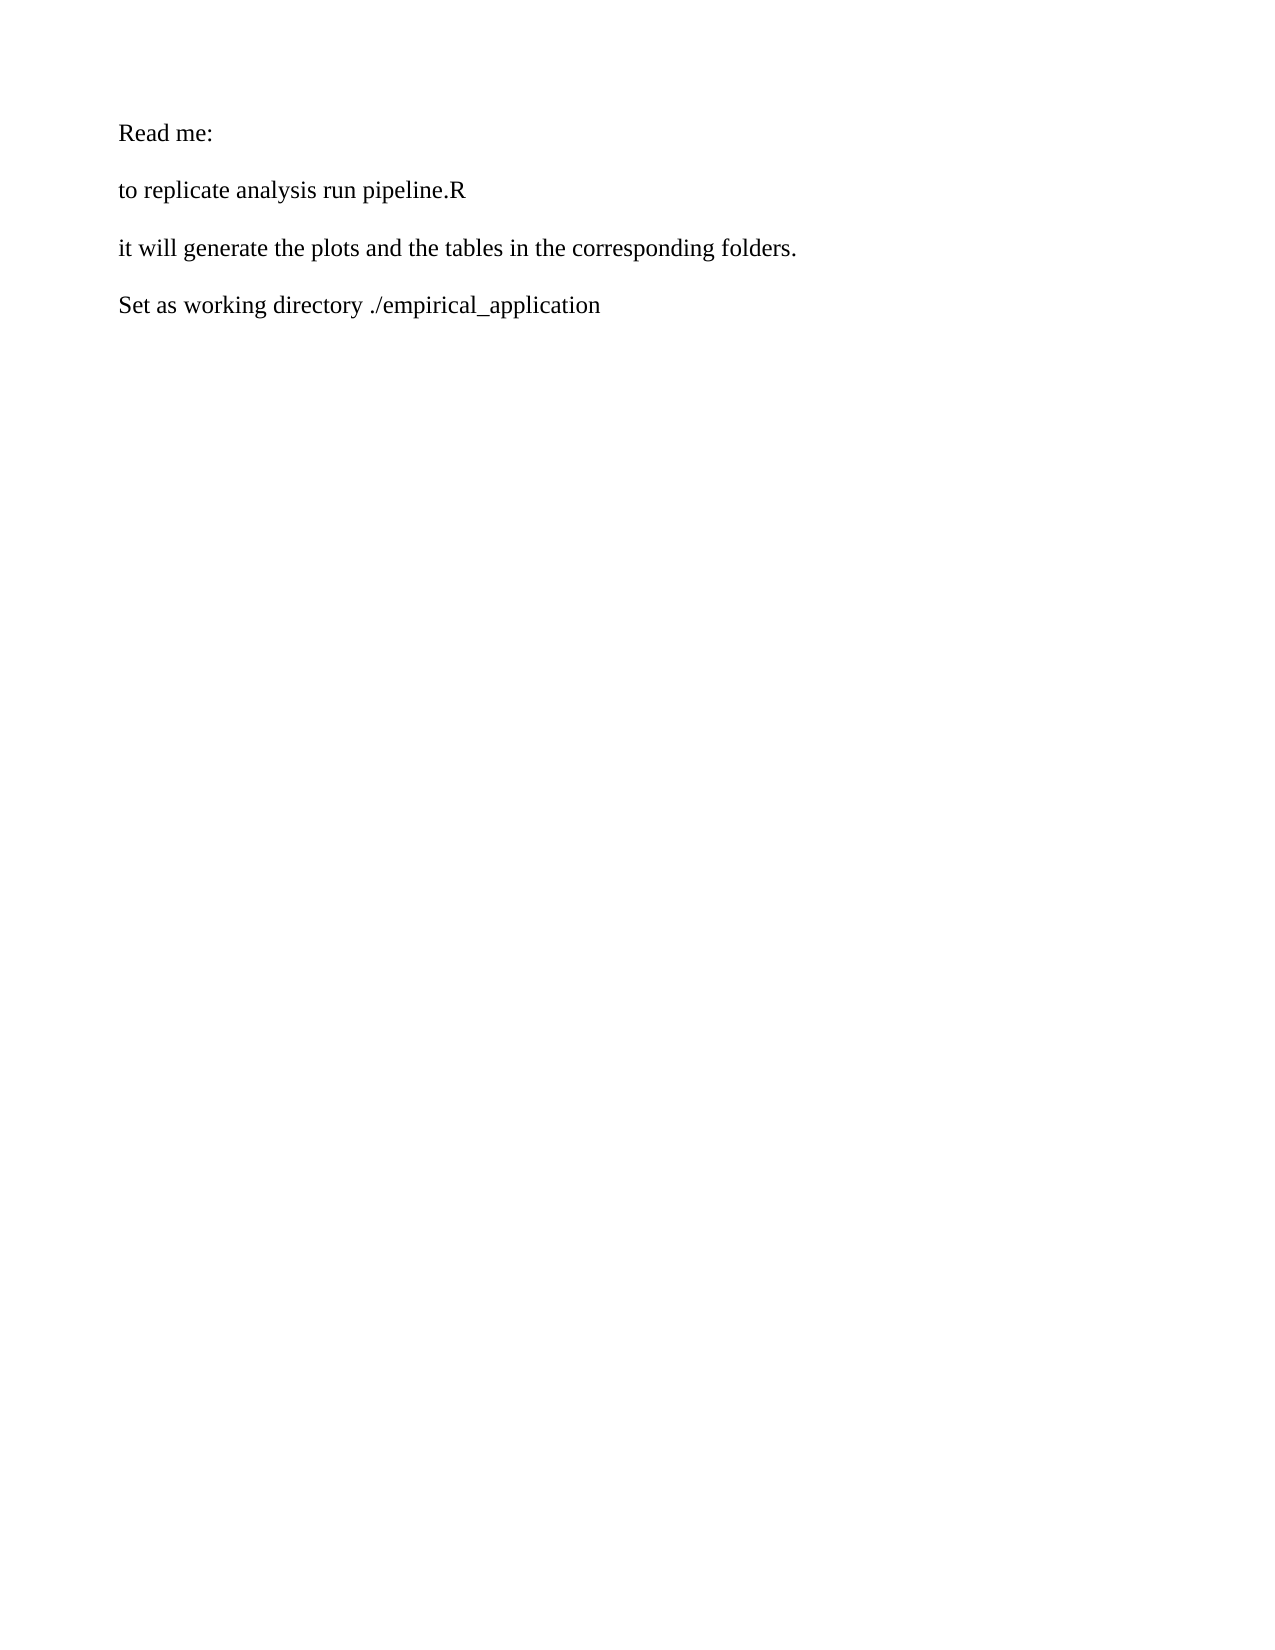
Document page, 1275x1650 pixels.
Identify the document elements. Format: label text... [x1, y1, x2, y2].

text Read me: [118, 118, 1157, 147]
text it will generate the plots and the tables in the corresponding folders. [118, 233, 1157, 262]
text Set as working directory ./empirical_application [118, 291, 1157, 319]
text to replicate analysis run pipeline.R [118, 176, 1157, 204]
